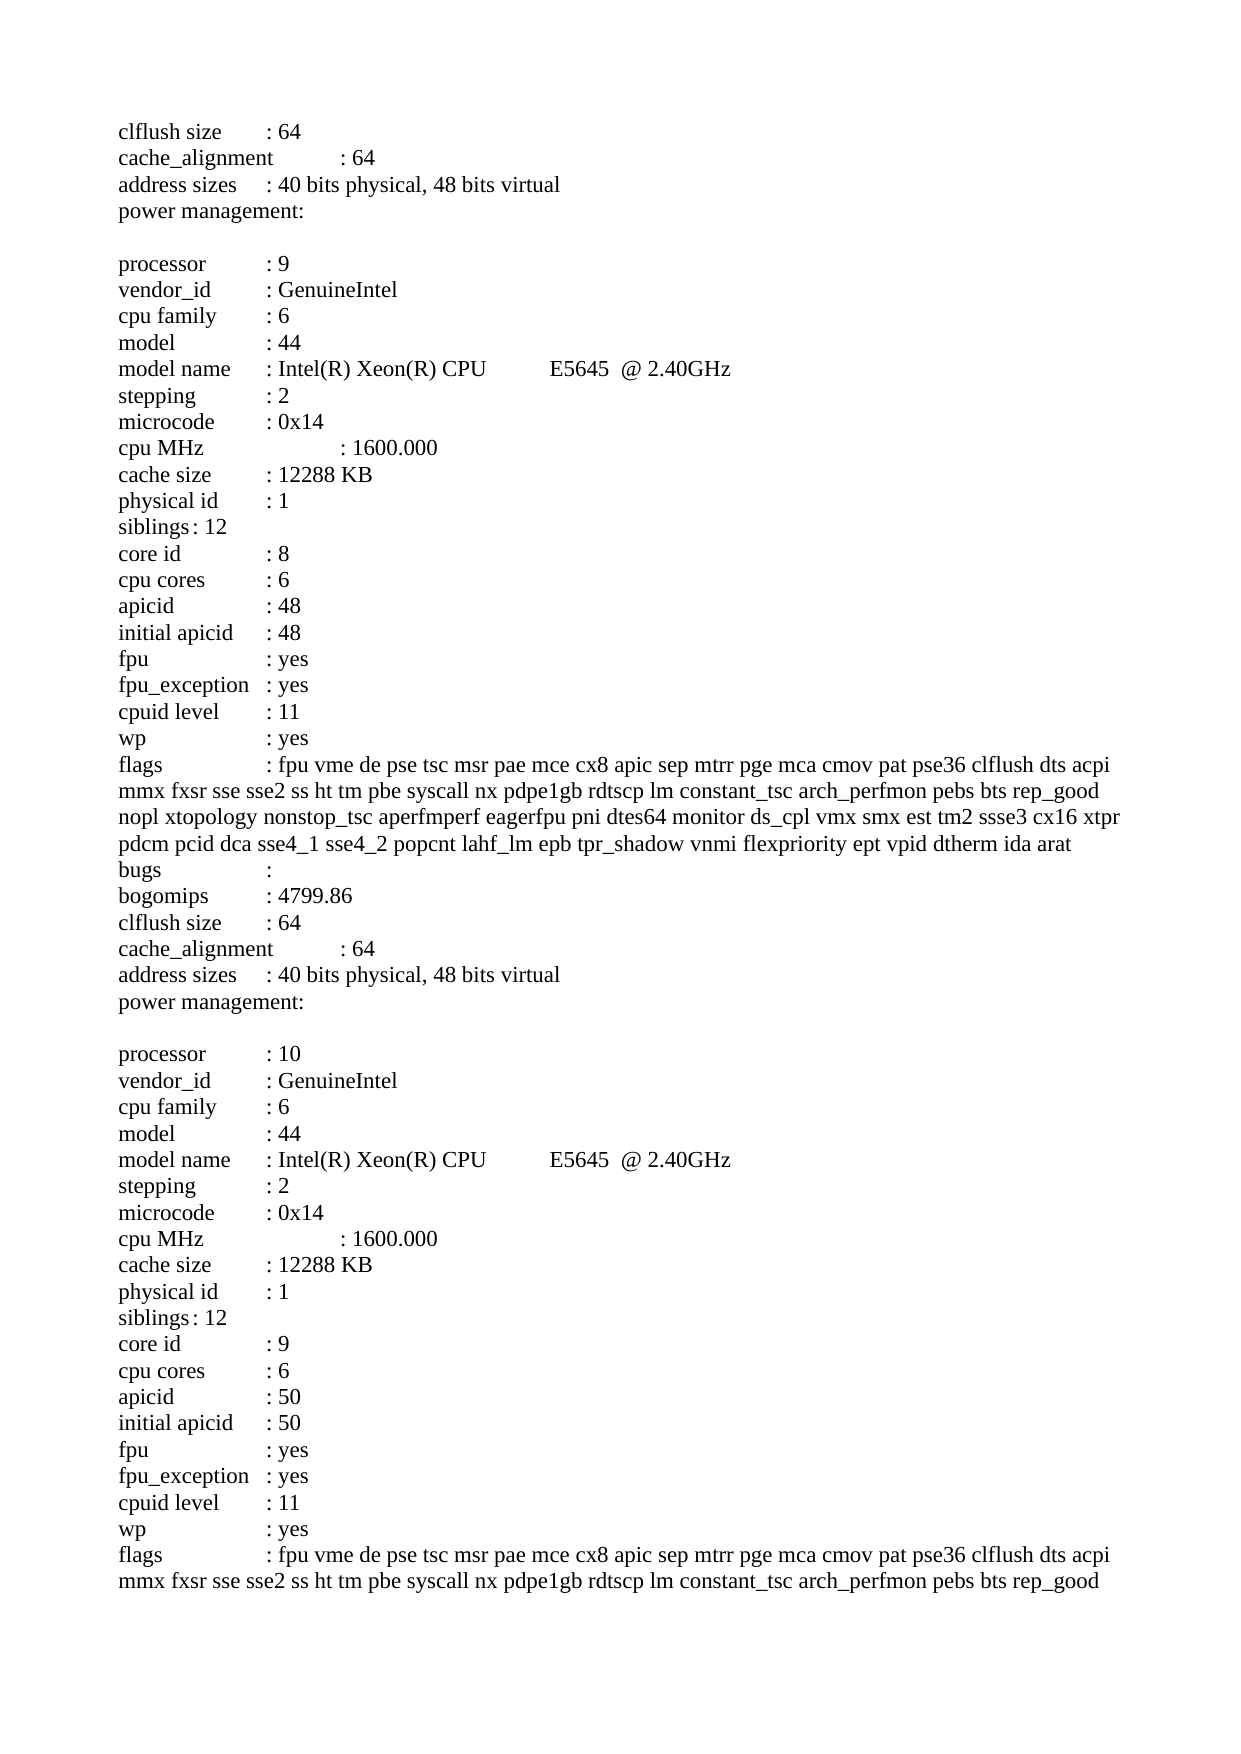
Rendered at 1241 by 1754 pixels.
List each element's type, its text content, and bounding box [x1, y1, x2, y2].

text cpuid level : 11 [118, 1488, 1122, 1515]
text physical id : 1 [118, 487, 1122, 513]
text processor : 10 [118, 1041, 1122, 1067]
text processor : 9 [118, 250, 1122, 276]
text model name : Intel(R) Xeon(R) CPU E5645 @ 2.40GHz [118, 355, 1122, 382]
text power management: [118, 988, 1122, 1014]
text cache size : 12288 KB [118, 1251, 1122, 1278]
text microcode : 0x14 [118, 1199, 1122, 1225]
text cpu cores : 6 [118, 1357, 1122, 1383]
text cpu MHz : 1600.000 [118, 434, 1122, 461]
text cpuid level : 11 [118, 698, 1122, 724]
text stepping : 2 [118, 382, 1122, 408]
text bogomips : 4799.86 [118, 882, 1122, 909]
text siblings : 12 [118, 513, 1122, 540]
text cpu MHz : 1600.000 [118, 1225, 1122, 1251]
text bugs : [118, 856, 1122, 882]
text core id : 9 [118, 1330, 1122, 1357]
text vendor_id : GenuineIntel [118, 276, 1122, 303]
text wp : yes [118, 724, 1122, 751]
text fpu_exception : yes [118, 672, 1122, 698]
text stepping : 2 [118, 1172, 1122, 1199]
text cache_alignment : 64 [118, 144, 1122, 171]
text initial apicid : 48 [118, 619, 1122, 645]
text model : 44 [118, 329, 1122, 355]
text fpu : yes [118, 645, 1122, 672]
text siblings : 12 [118, 1304, 1122, 1330]
text apicid : 48 [118, 592, 1122, 619]
text fpu_exception : yes [118, 1462, 1122, 1488]
text wp : yes [118, 1515, 1122, 1541]
text cpu cores : 6 [118, 566, 1122, 592]
text initial apicid : 50 [118, 1409, 1122, 1436]
text apicid : 50 [118, 1383, 1122, 1409]
text cache_alignment : 64 [118, 935, 1122, 961]
text cpu family : 6 [118, 303, 1122, 329]
text cpu family : 6 [118, 1093, 1122, 1119]
text cache size : 12288 KB [118, 461, 1122, 487]
text model : 44 [118, 1119, 1122, 1146]
text model name : Intel(R) Xeon(R) CPU E5645 @ 2.40GHz [118, 1146, 1122, 1172]
text power management: [118, 197, 1122, 223]
text address sizes : 40 bits physical, 48 bits virtual [118, 961, 1122, 988]
text address sizes : 40 bits physical, 48 bits virtual [118, 171, 1122, 197]
text flags : fpu vme de pse tsc msr pae mce cx8 apic sep mtrr pge mca cmov pat pse36 clflush dts acpi mmx fxsr sse sse2 ss ht tm pbe syscall nx pdpe1gb rdtscp lm constant_tsc arch_perfmon pebs bts rep_good [118, 1541, 1122, 1594]
text fpu : yes [118, 1436, 1122, 1462]
text flags : fpu vme de pse tsc msr pae mce cx8 apic sep mtrr pge mca cmov pat pse36 clflush dts acpi mmx fxsr sse sse2 ss ht tm pbe syscall nx pdpe1gb rdtscp lm constant_tsc arch_perfmon pebs bts rep_good nopl xtopology nonstop_tsc aperfmperf eagerfpu pni dtes64 monitor ds_cpl vmx smx est tm2 ssse3 cx16 xtpr pdcm pcid dca sse4_1 sse4_2 popcnt lahf_lm epb tpr_shadow vnmi flexpriority ept vpid dtherm ida arat [118, 751, 1122, 856]
text clflush size : 64 [118, 118, 1122, 144]
text microcode : 0x14 [118, 408, 1122, 434]
text core id : 8 [118, 540, 1122, 566]
text vendor_id : GenuineIntel [118, 1067, 1122, 1093]
text physical id : 1 [118, 1278, 1122, 1304]
text clflush size : 64 [118, 909, 1122, 935]
